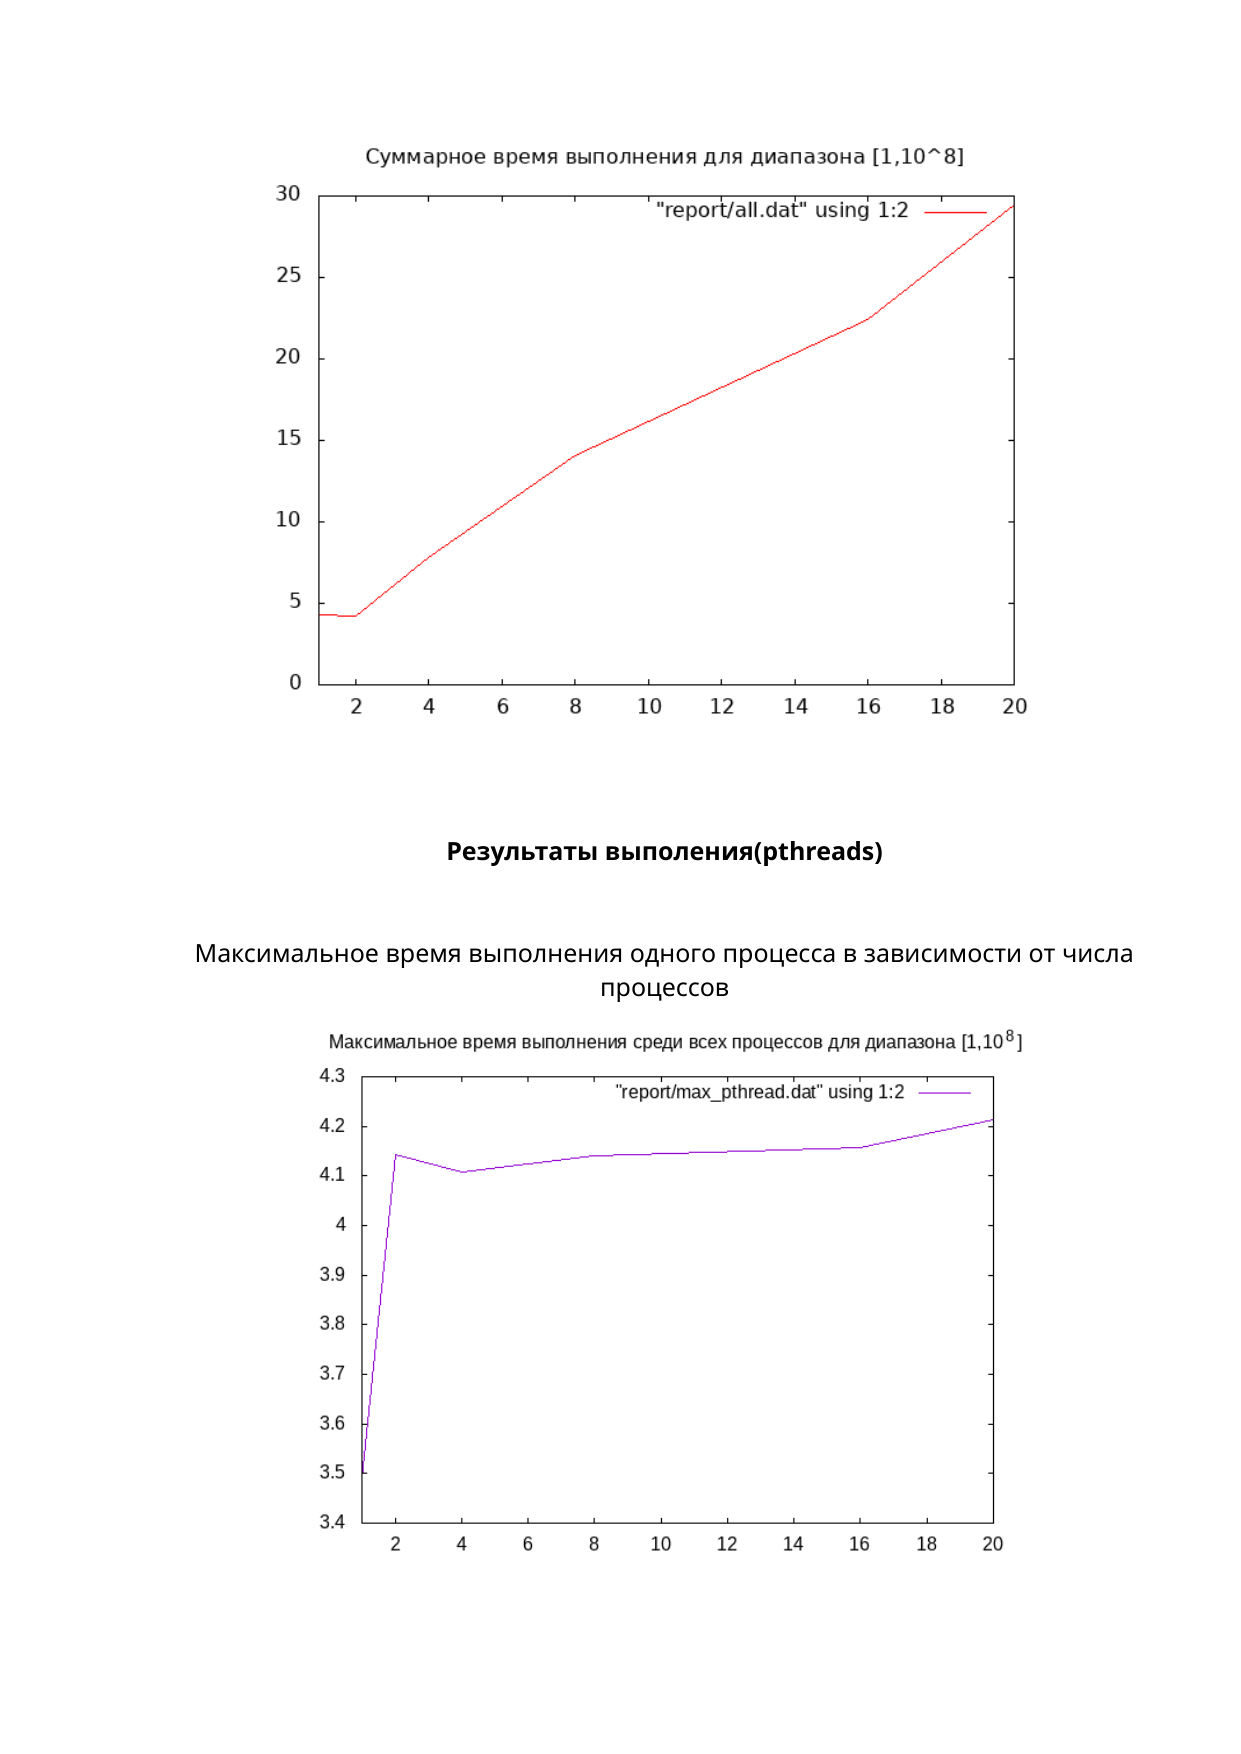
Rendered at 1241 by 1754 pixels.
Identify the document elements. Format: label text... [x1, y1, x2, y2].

text Максимальное время выполнения одного процесса в зависимости от числа процессов [177, 936, 1152, 1004]
text Результаты выполения(pthreads) [177, 833, 1152, 867]
picture [286, 1011, 1028, 1568]
picture [242, 123, 1057, 734]
